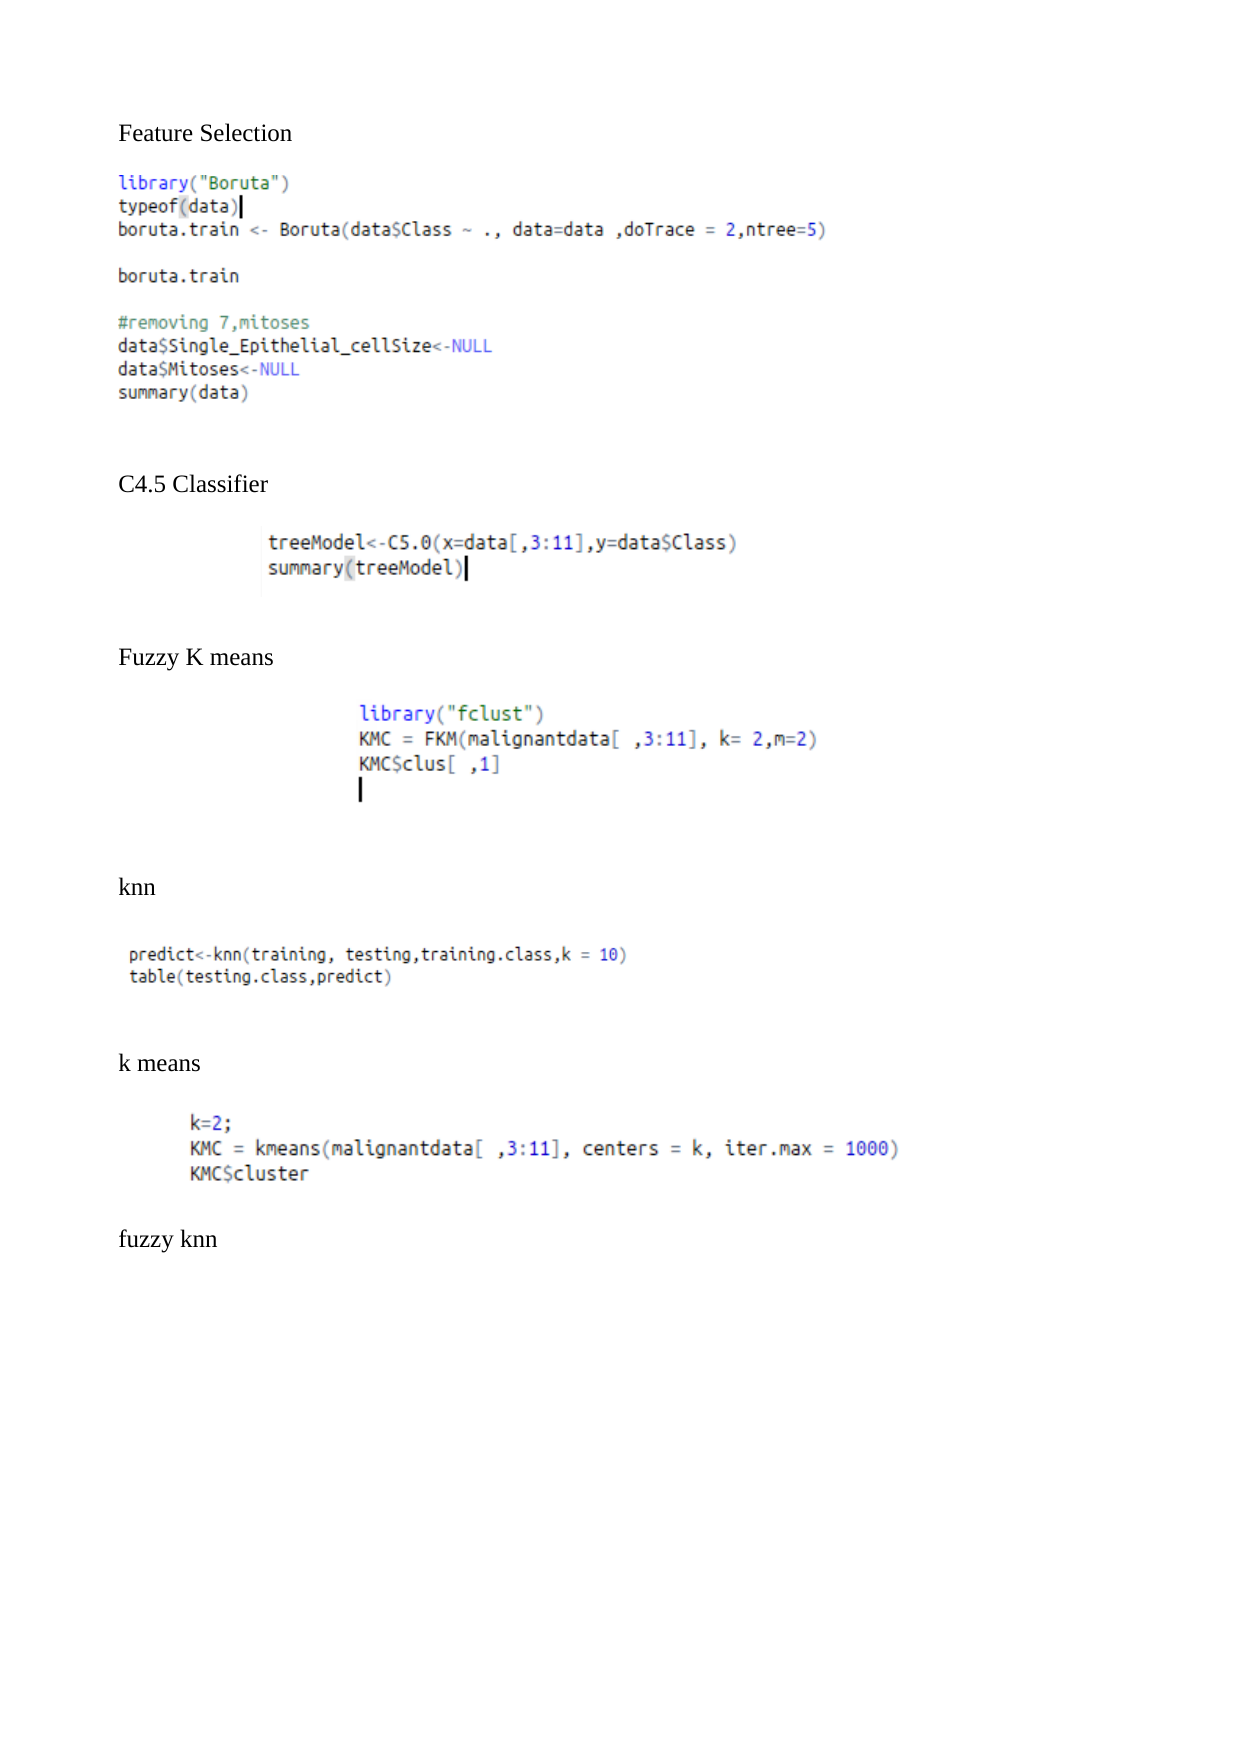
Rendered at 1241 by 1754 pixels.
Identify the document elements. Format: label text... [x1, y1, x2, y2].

text k means [118, 1048, 1122, 1077]
text C4.5 Classifier [118, 469, 1122, 498]
picture [126, 941, 1130, 991]
text fuzzy knn [118, 1224, 1122, 1252]
picture [187, 1105, 1053, 1195]
text Feature Selection [118, 118, 1122, 147]
picture [356, 699, 885, 821]
picture [260, 526, 980, 597]
picture [118, 175, 1123, 412]
text Fuzzy K means [118, 642, 1122, 670]
text knn [118, 872, 1122, 900]
